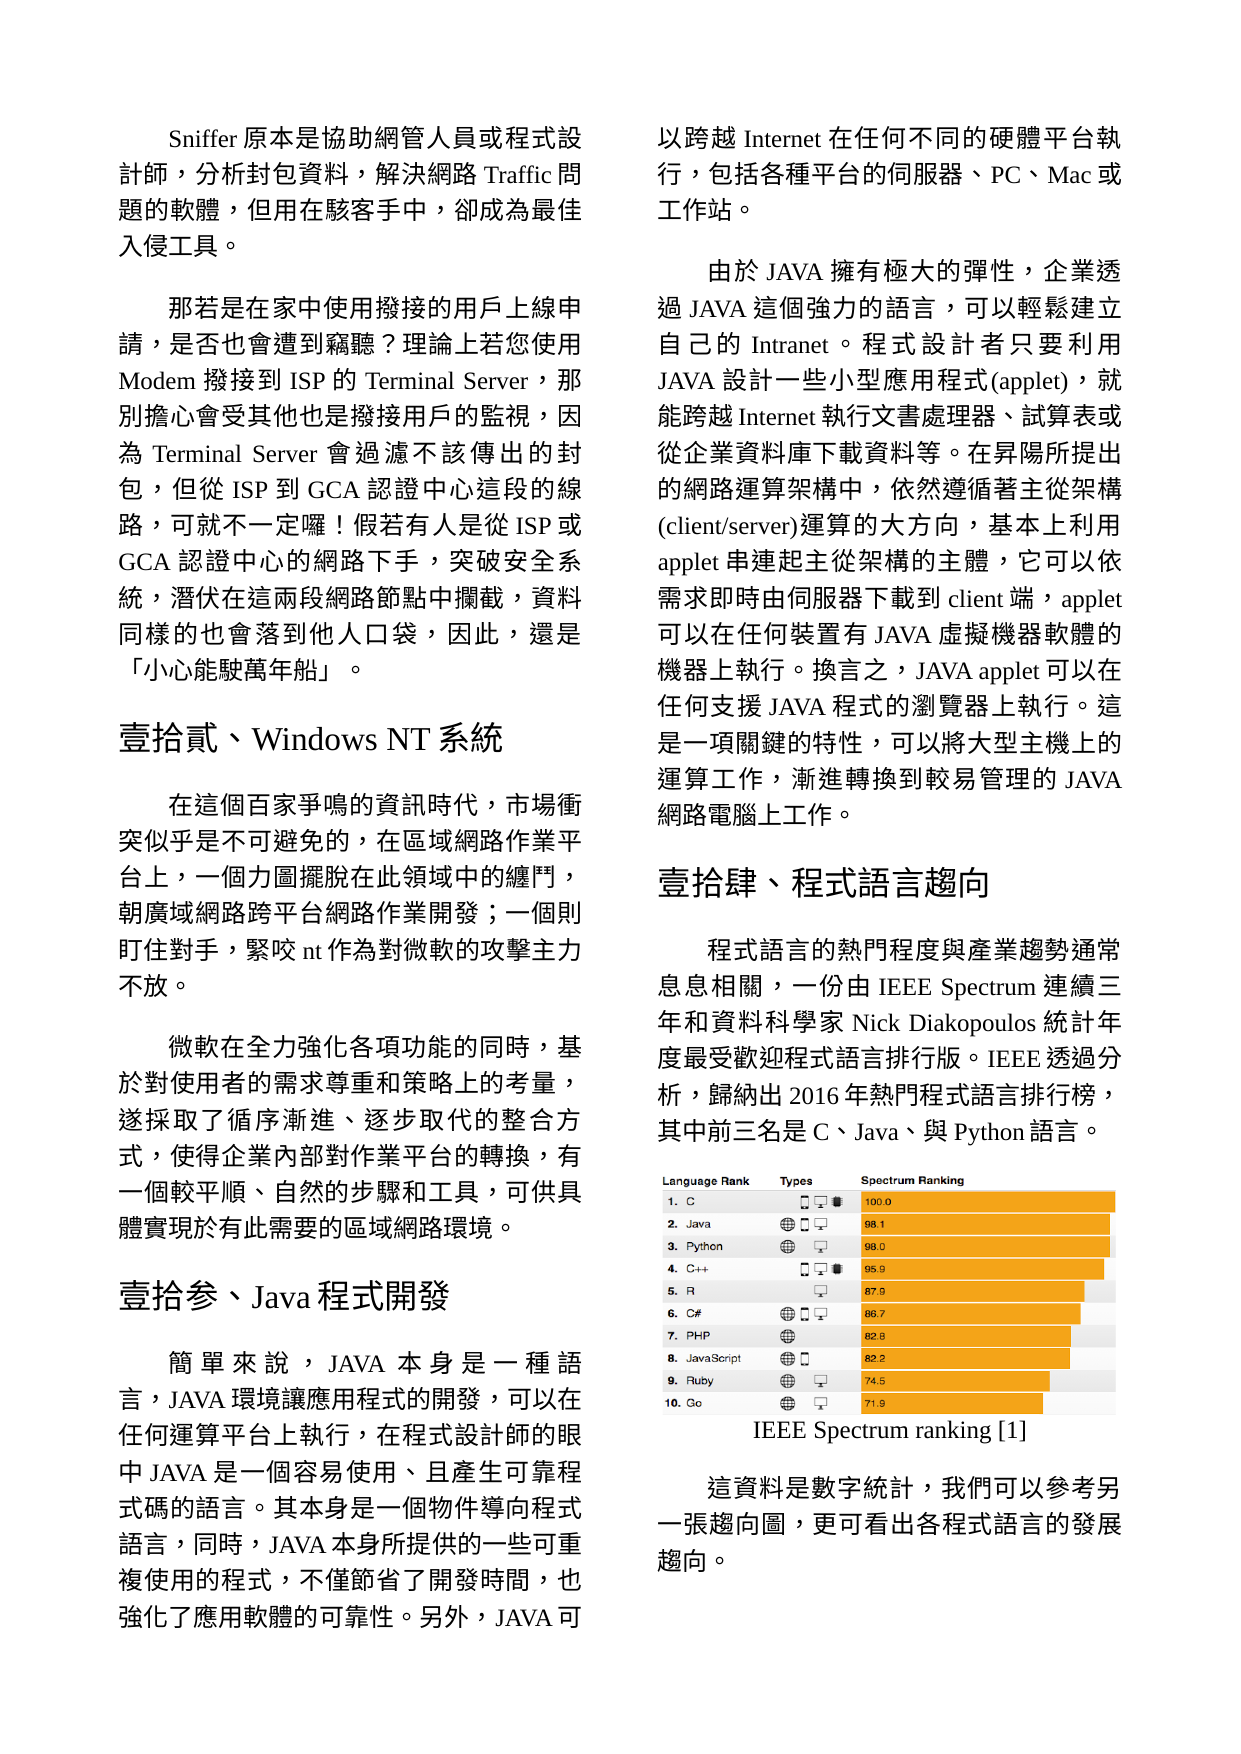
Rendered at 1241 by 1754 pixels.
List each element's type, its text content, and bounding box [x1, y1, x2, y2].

text 簡單來說，JAVA本身是一種語言，JAVA環境讓應用程式的開發，可以在任何運算平台上執行，在程式設計師的眼中JAVA是一個容易使用、且產生可靠程式碼的語言。其本身是一個物件導向程式語言，同時，JAVA本身所提供的一些可重複使用的程式，不僅節省了開發時間，也強化了應用軟體的可靠性。另外，JAVA可 [118, 1343, 583, 1633]
text 程式語言的熱門程度與產業趨勢通常息息相關，一份由IEEE Spectrum連續三年和資料科學家Nick Diakopoulos統計年度最受歡迎程式語言排行版。IEEE透過分析，歸納出2016年熱門程式語言排行榜，其中前三名是C、Java、與Python語言。 [658, 930, 1122, 1148]
text 壹拾参、Java程式開發 [118, 1270, 583, 1318]
text 由於JAVA擁有極大的彈性，企業透過JAVA這個強力的語言，可以輕鬆建立自己的Intranet。程式設計者只要利用JAVA設計一些小型應用程式(applet)，就能跨越Internet執行文書處理器、試算表或從企業資料庫下載資料等。在昇陽所提出的網路運算架構中，依然遵循著主從架構(client/server)運算的大方向，基本上利用applet串連起主從架構的主體，它可以依需求即時由伺服器下載到client端，applet可以在任何裝置有JAVA虛擬機器軟體的機器上執行。換言之，JAVA applet可以在任何支援JAVA程式的瀏覽器上執行。這是一項關鍵的特性，可以將大型主機上的運算工作，漸進轉換到較易管理的JAVA網路電腦上工作。 [658, 252, 1122, 832]
text IEEE Spectrum ranking [1] [658, 1415, 1122, 1443]
text Sniffer原本是協助網管人員或程式設計師，分析封包資料，解決網路Traffic問題的軟體，但用在駭客手中，卻成為最佳入侵工具。 [118, 118, 583, 263]
text 這資料是數字統計，我們可以參考另一張趨向圖，更可看出各程式語言的發展趨向。 [658, 1468, 1122, 1577]
text 壹拾貳、Windows NT系統 [118, 712, 583, 760]
text 以跨越Internet在任何不同的硬體平台執行，包括各種平台的伺服器、PC、Mac或工作站。 [658, 118, 1122, 227]
text 那若是在家中使用撥接的用戶上線申請，是否也會遭到竊聽？理論上若您使用Modem撥接到ISP的Terminal Server，那別擔心會受其他也是撥接用戶的監視，因為Terminal Server會過濾不該傳出的封包，但從ISP到GCA認證中心這段的線路，可就不一定囉！假若有人是從ISP或GCA認證中心的網路下手，突破安全系統，潛伏在這兩段網路節點中攔截，資料同樣的也會落到他人口袋，因此，還是「小心能駛萬年船」。 [118, 288, 583, 687]
text 微軟在全力強化各項功能的同時，基於對使用者的需求尊重和策略上的考量，遂採取了循序漸進、逐步取代的整合方式，使得企業內部對作業平台的轉換，有一個較平順、自然的步驟和工具，可供具體實現於有此需要的區域網路環境。 [118, 1028, 583, 1245]
text 在這個百家爭鳴的資訊時代，市場衝突似乎是不可避免的，在區域網路作業平台上，一個力圖擺脫在此領域中的纏鬥，朝廣域網路跨平台網路作業開發；一個則盯住對手，緊咬nt作為對微軟的攻擊主力不放。 [118, 785, 583, 1003]
text 壹拾肆、程式語言趨向 [658, 857, 1122, 905]
